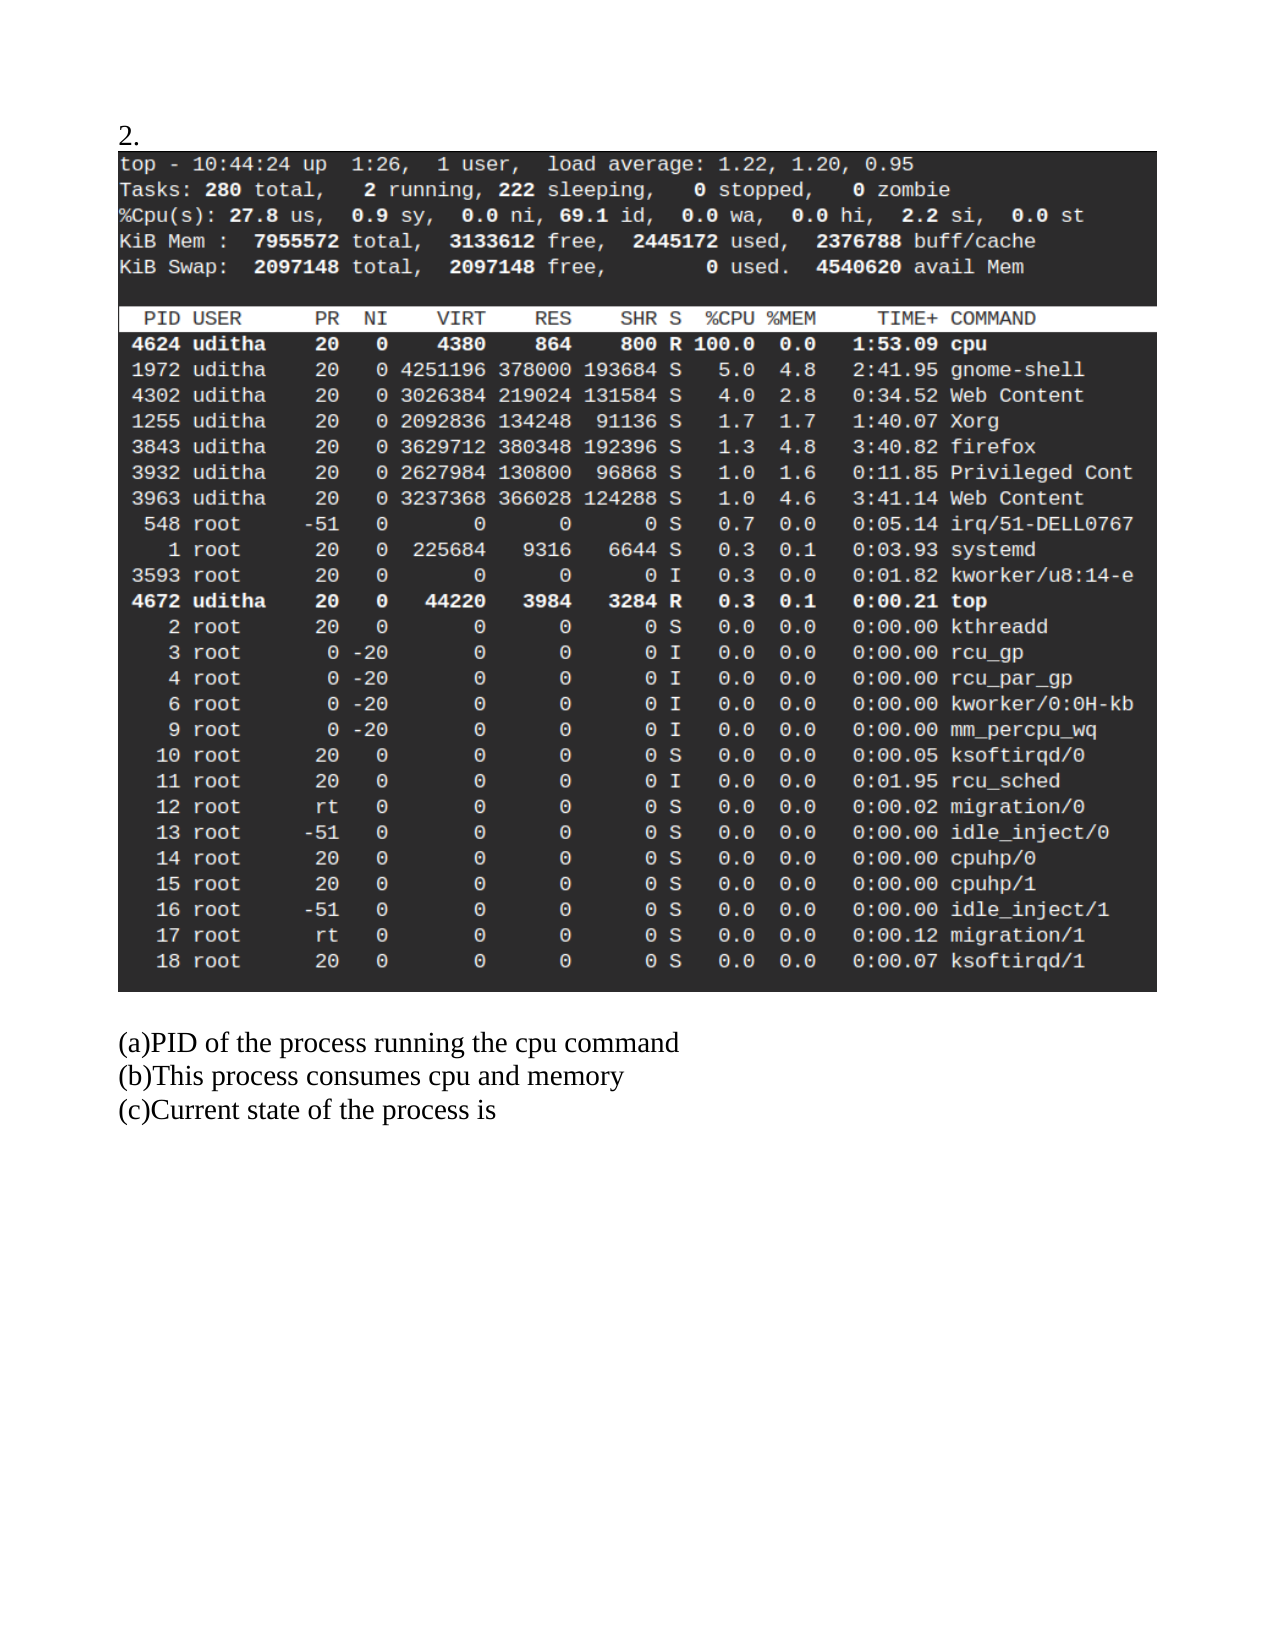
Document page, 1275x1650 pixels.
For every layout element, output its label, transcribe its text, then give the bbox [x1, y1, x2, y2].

picture [118, 151, 1157, 992]
text (a)PID of the process running the cpu command [118, 1025, 1157, 1058]
text 2. [118, 118, 1157, 151]
text (b)This process consumes cpu and memory [118, 1058, 1157, 1092]
text (c)Current state of the process is [118, 1092, 1157, 1125]
